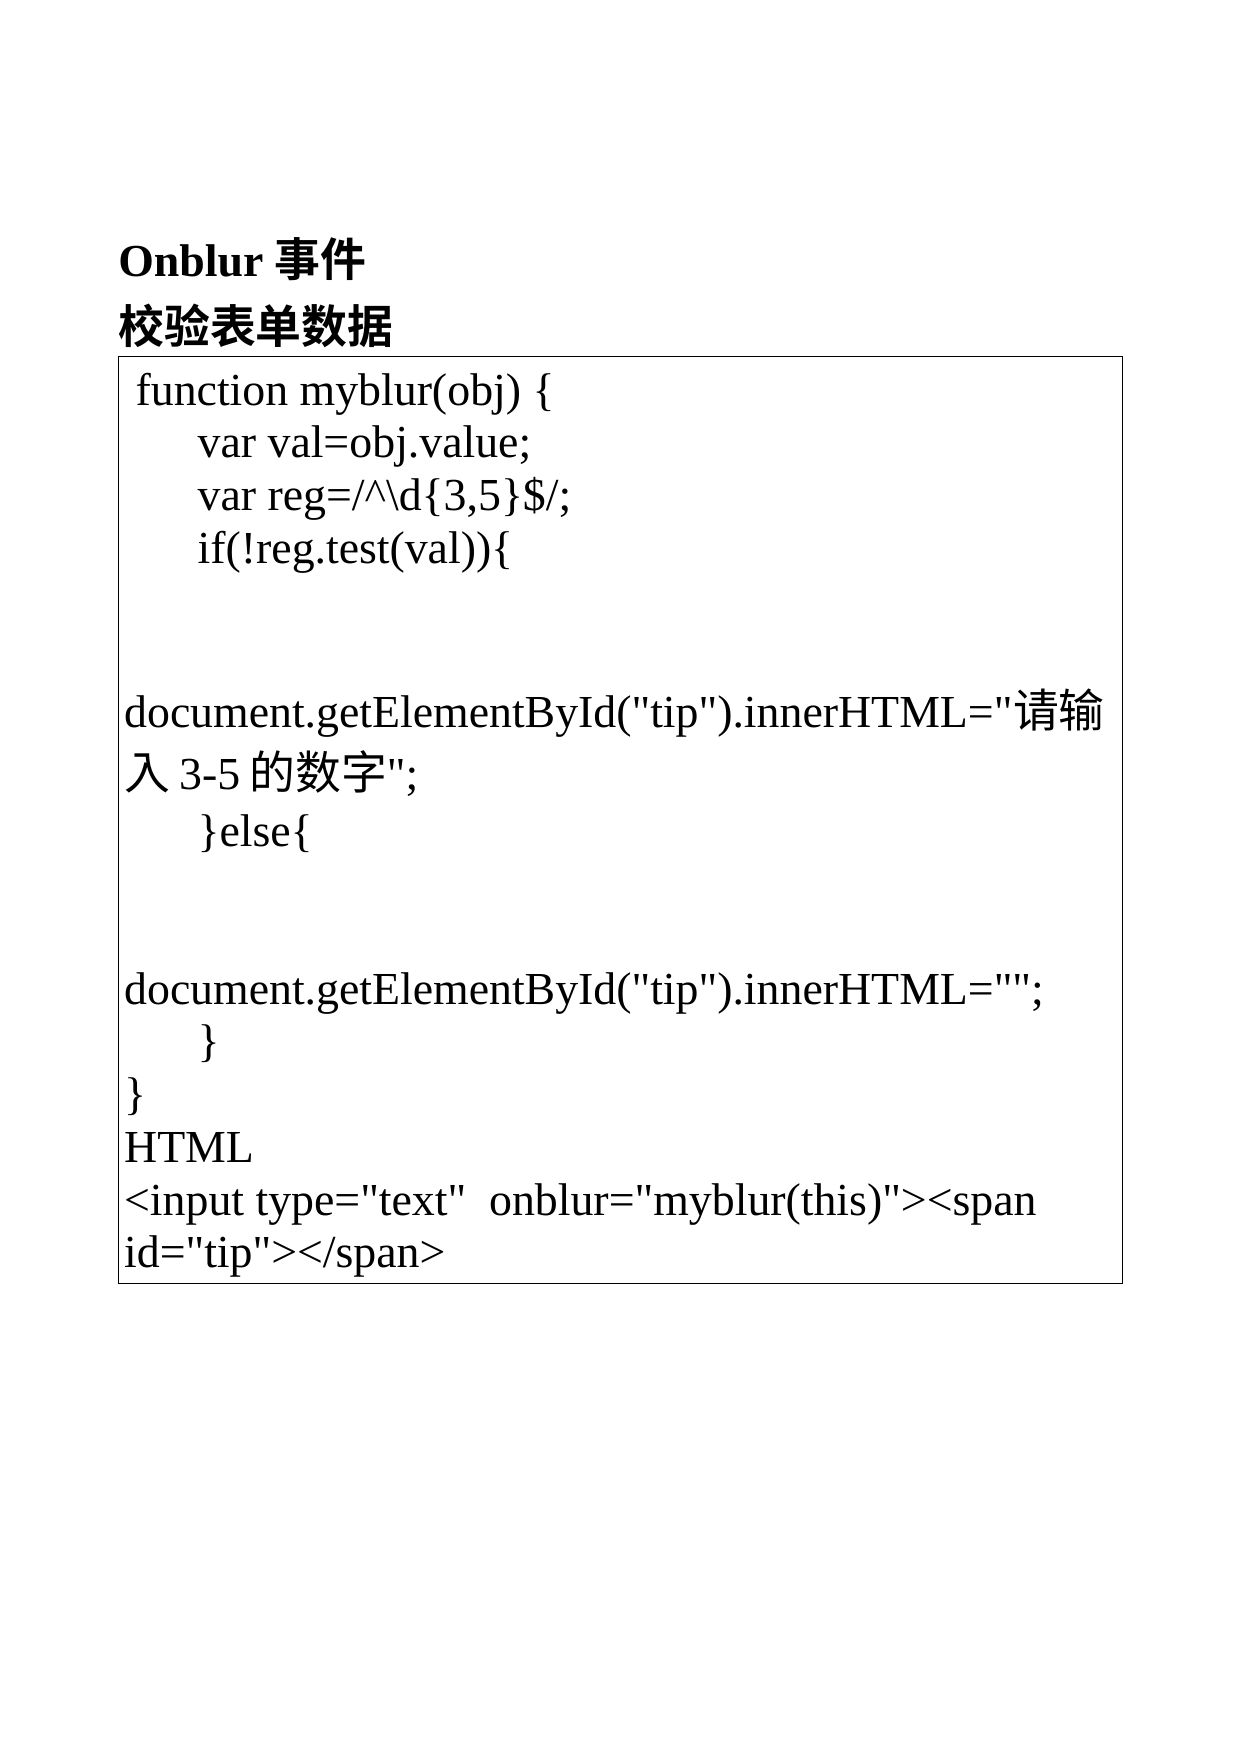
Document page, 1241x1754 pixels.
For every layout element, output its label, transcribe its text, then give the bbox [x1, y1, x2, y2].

table_header function myblur(obj) { var val=obj.value; var reg=/^\d{3,5}$/; if(!reg.test(val)){ document.getElementById("tip").innerHTML="请输入3-5的数字"; }else{ document.getElementById("tip").innerHTML=""; } } HTML <input type="text" onblur="myblur(this)"><span id="tip"></span> [119, 357, 1122, 1283]
text 校验表单数据 [118, 290, 1122, 356]
text Onblur 事件 [118, 223, 1122, 290]
